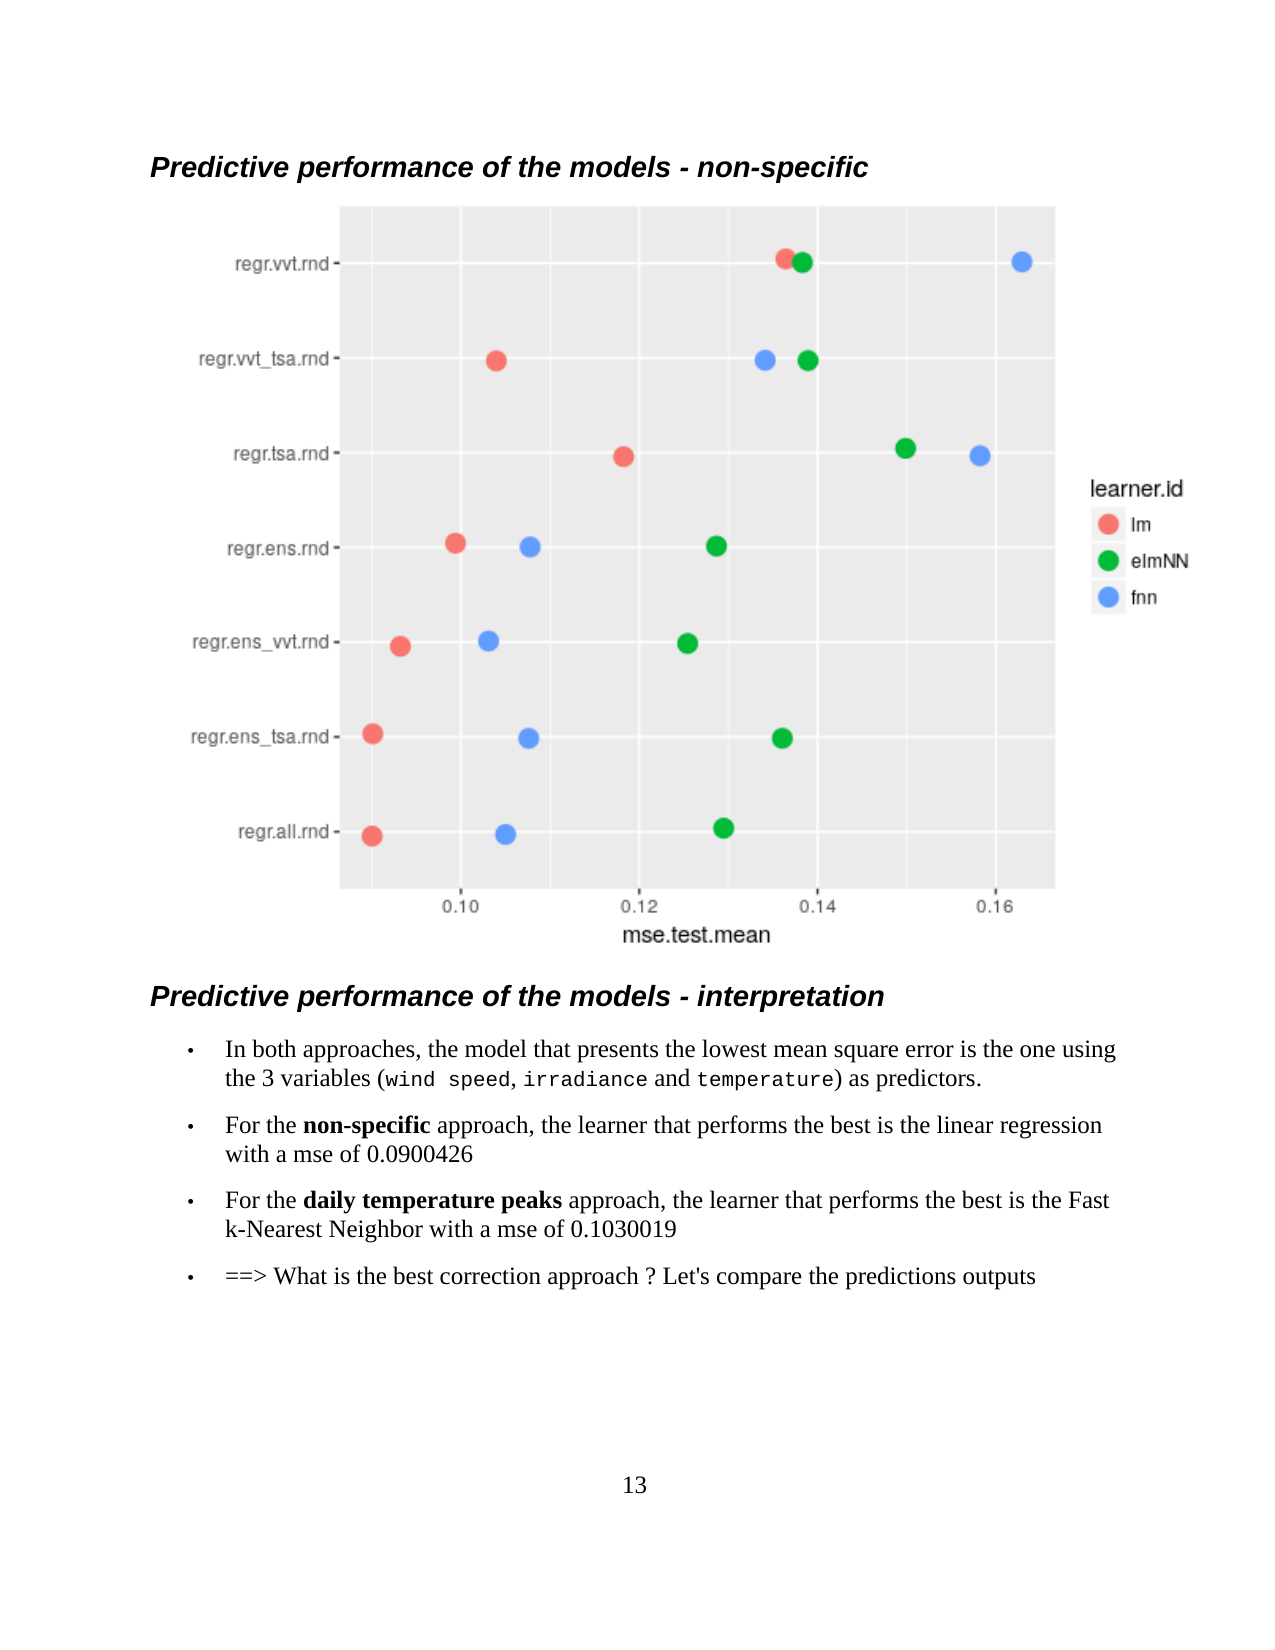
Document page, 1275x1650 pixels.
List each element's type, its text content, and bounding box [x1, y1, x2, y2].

list In both approaches, the model that presents the lowest mean square error is the one using the 3 variables (wind speed, irradiance and temperature) as predictors. [187, 1034, 1125, 1092]
subtitle Predictive performance of the models - interpretation [150, 979, 1125, 1012]
subtitle Predictive performance of the models - non-specific [150, 150, 1125, 183]
picture [150, 196, 1212, 954]
list ==> What is the best correction approach ? Let's compare the predictions outputs [187, 1261, 1125, 1290]
list For the daily temperature peaks approach, the learner that performs the best is the Fast k-Nearest Neighbor with a mse of 0.1030019 [187, 1186, 1125, 1243]
list For the non-specific approach, the learner that performs the best is the linear regression with a mse of 0.0900426 [187, 1110, 1125, 1168]
